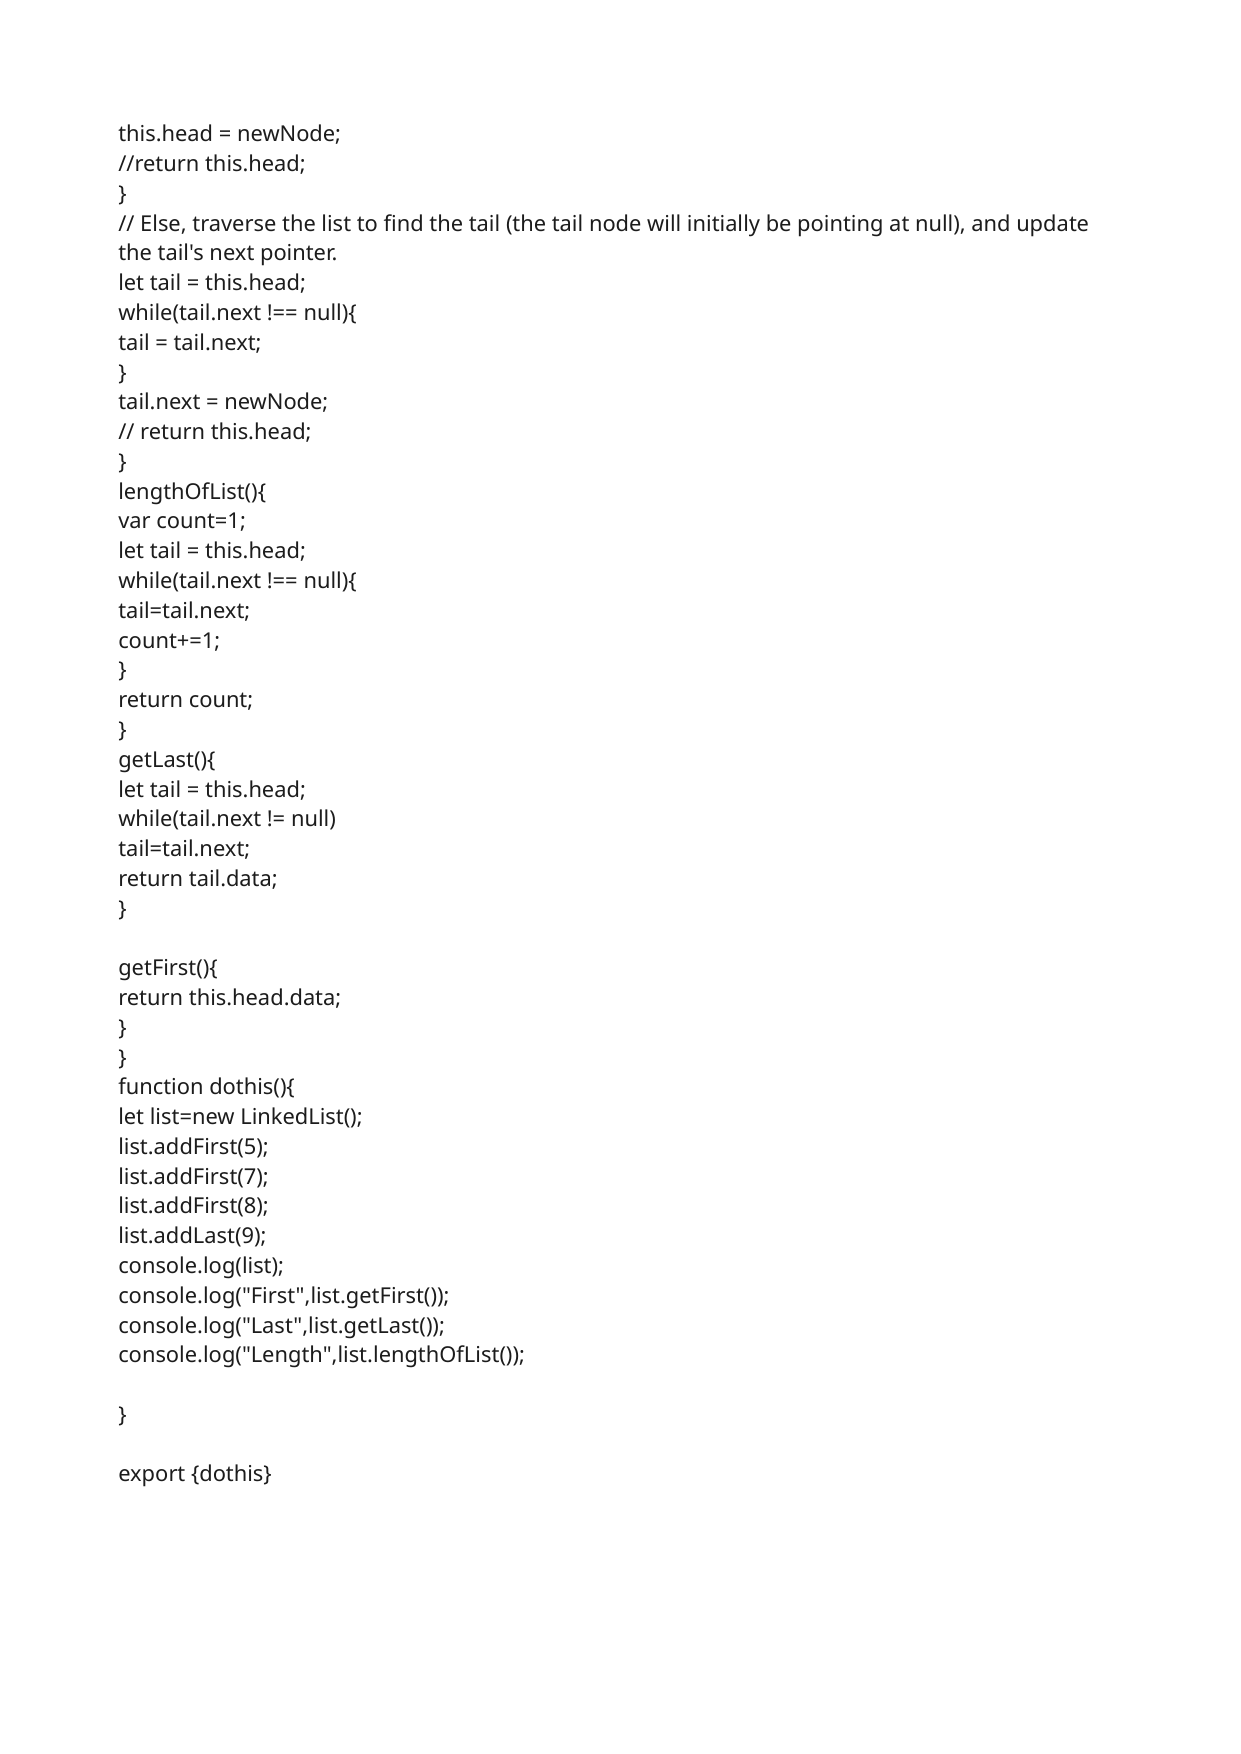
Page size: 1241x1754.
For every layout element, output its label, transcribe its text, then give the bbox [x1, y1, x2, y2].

text lengthOfList(){ [118, 476, 1122, 505]
text console.log(list); [118, 1250, 1122, 1280]
text var count=1; [118, 505, 1122, 535]
text } [118, 356, 1122, 386]
text // return this.head; [118, 416, 1122, 446]
text console.log("First",list.getFirst()); [118, 1280, 1122, 1310]
text list.addFirst(5); [118, 1131, 1122, 1161]
text console.log("Last",list.getLast()); [118, 1310, 1122, 1339]
text getFirst(){ [118, 952, 1122, 982]
text } [118, 446, 1122, 476]
text console.log("Length",list.lengthOfList()); [118, 1339, 1122, 1369]
text } [118, 714, 1122, 744]
text } [118, 1399, 1122, 1429]
text //return this.head; [118, 148, 1122, 178]
text this.head = newNode; [118, 118, 1122, 148]
text while(tail.next !== null){ [118, 565, 1122, 595]
text getLast(){ [118, 744, 1122, 773]
text tail.next = newNode; [118, 386, 1122, 416]
text tail = tail.next; [118, 327, 1122, 356]
text let list=new LinkedList(); [118, 1101, 1122, 1131]
text } [118, 1042, 1122, 1071]
text let tail = this.head; [118, 267, 1122, 297]
text let tail = this.head; [118, 773, 1122, 803]
text } [118, 178, 1122, 207]
text while(tail.next != null) [118, 803, 1122, 833]
text export {dothis} [118, 1458, 1122, 1488]
text } [118, 654, 1122, 684]
text // Else, traverse the list to find the tail (the tail node will initially be pointing at null), and update the tail's next pointer. [118, 207, 1122, 267]
text return tail.data; [118, 863, 1122, 893]
text } [118, 1012, 1122, 1042]
text return this.head.data; [118, 982, 1122, 1012]
text } [118, 893, 1122, 922]
text list.addFirst(8); [118, 1191, 1122, 1220]
text tail=tail.next; [118, 833, 1122, 863]
text while(tail.next !== null){ [118, 297, 1122, 327]
text let tail = this.head; [118, 535, 1122, 565]
text list.addLast(9); [118, 1220, 1122, 1250]
text return count; [118, 684, 1122, 714]
text function dothis(){ [118, 1071, 1122, 1101]
text tail=tail.next; [118, 595, 1122, 624]
text count+=1; [118, 624, 1122, 654]
text list.addFirst(7); [118, 1161, 1122, 1191]
